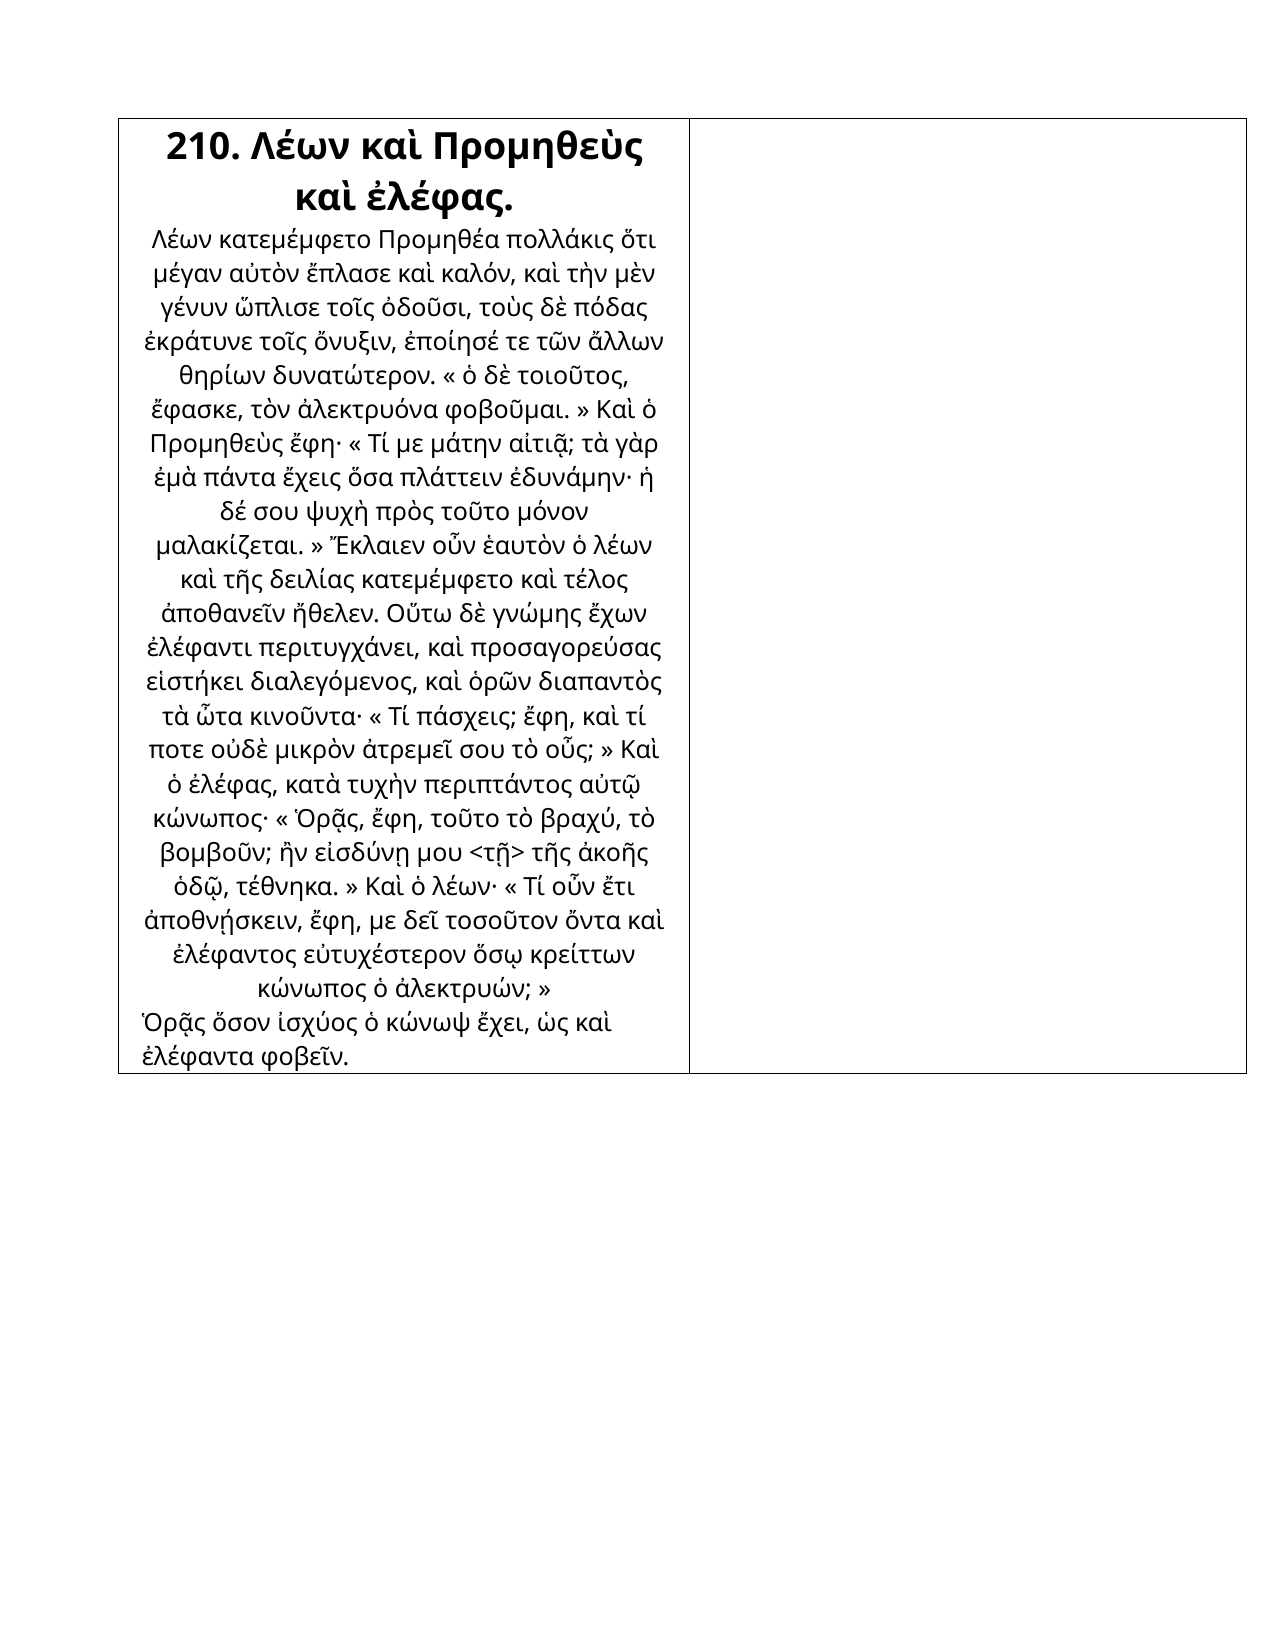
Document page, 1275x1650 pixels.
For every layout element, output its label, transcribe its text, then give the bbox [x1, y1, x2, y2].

table_cell [690, 119, 1246, 1073]
table_cell 210. Λέων καὶ Προμηθεὺς καὶ ἐλέφας. Λέων κατεμέμφετο Προμηθέα πολλάκις ὅτι μέγαν αὐτὸν ἔπλασε καὶ καλόν, καὶ τὴν μὲν γένυν ὥπλισε τοῖς ὀδοῦσι, τοὺς δὲ πόδας ἐκράτυνε τοῖς ὄνυξιν, ἐποίησέ τε τῶν ἄλλων θηρίων δυνατώτερον. « ὁ δὲ τοιοῦτος, ἔφασκε, τὸν ἀλεκτρυόνα φοβοῦμαι. » Καὶ ὁ Προμηθεὺς ἔφη· « Τί με μάτην αἰτιᾷ; τὰ γὰρ ἐμὰ πάντα ἔχεις ὅσα πλάττειν ἐδυνάμην· ἡ δέ σου ψυχὴ πρὸς τοῦτο μόνον μαλακίζεται. » Ἔκλαιεν οὖν ἑαυτὸν ὁ λέων καὶ τῆς δειλίας κατεμέμφετο καὶ τέλος ἀποθανεῖν ἤθελεν. Οὕτω δὲ γνώμης ἔχων ἐλέφαντι περιτυγχάνει, καὶ προσαγορεύσας εἱστήκει διαλεγόμενος, καὶ ὁρῶν διαπαντὸς τὰ ὦτα κινοῦντα· « Τί πάσχεις; ἔφη, καὶ τί ποτε οὐδὲ μικρὸν ἀτρεμεῖ σου τὸ οὖς; » Καὶ ὁ ἐλέφας, κατὰ τυχὴν περιπτάντος αὐτῷ κώνωπος· « Ὁρᾷς, ἔφη, τοῦτο τὸ βραχύ, τὸ βομβοῦν; ἢν εἰσδύνῃ μου <τῇ> τῆς ἀκοῆς ὁδῷ, τέθνηκα. » Καὶ ὁ λέων· « Τί οὖν ἔτι ἀποθνῄσκειν, ἔφη, με δεῖ τοσοῦτον ὄντα καὶ ἐλέφαντος εὐτυχέστερον ὅσῳ κρείττων κώνωπος ὁ ἀλεκτρυών; » Ὁρᾷς ὅσον ἰσχύος ὁ κώνωψ ἔχει, ὡς καὶ ἐλέφαντα φοβεῖν. [119, 119, 689, 1073]
